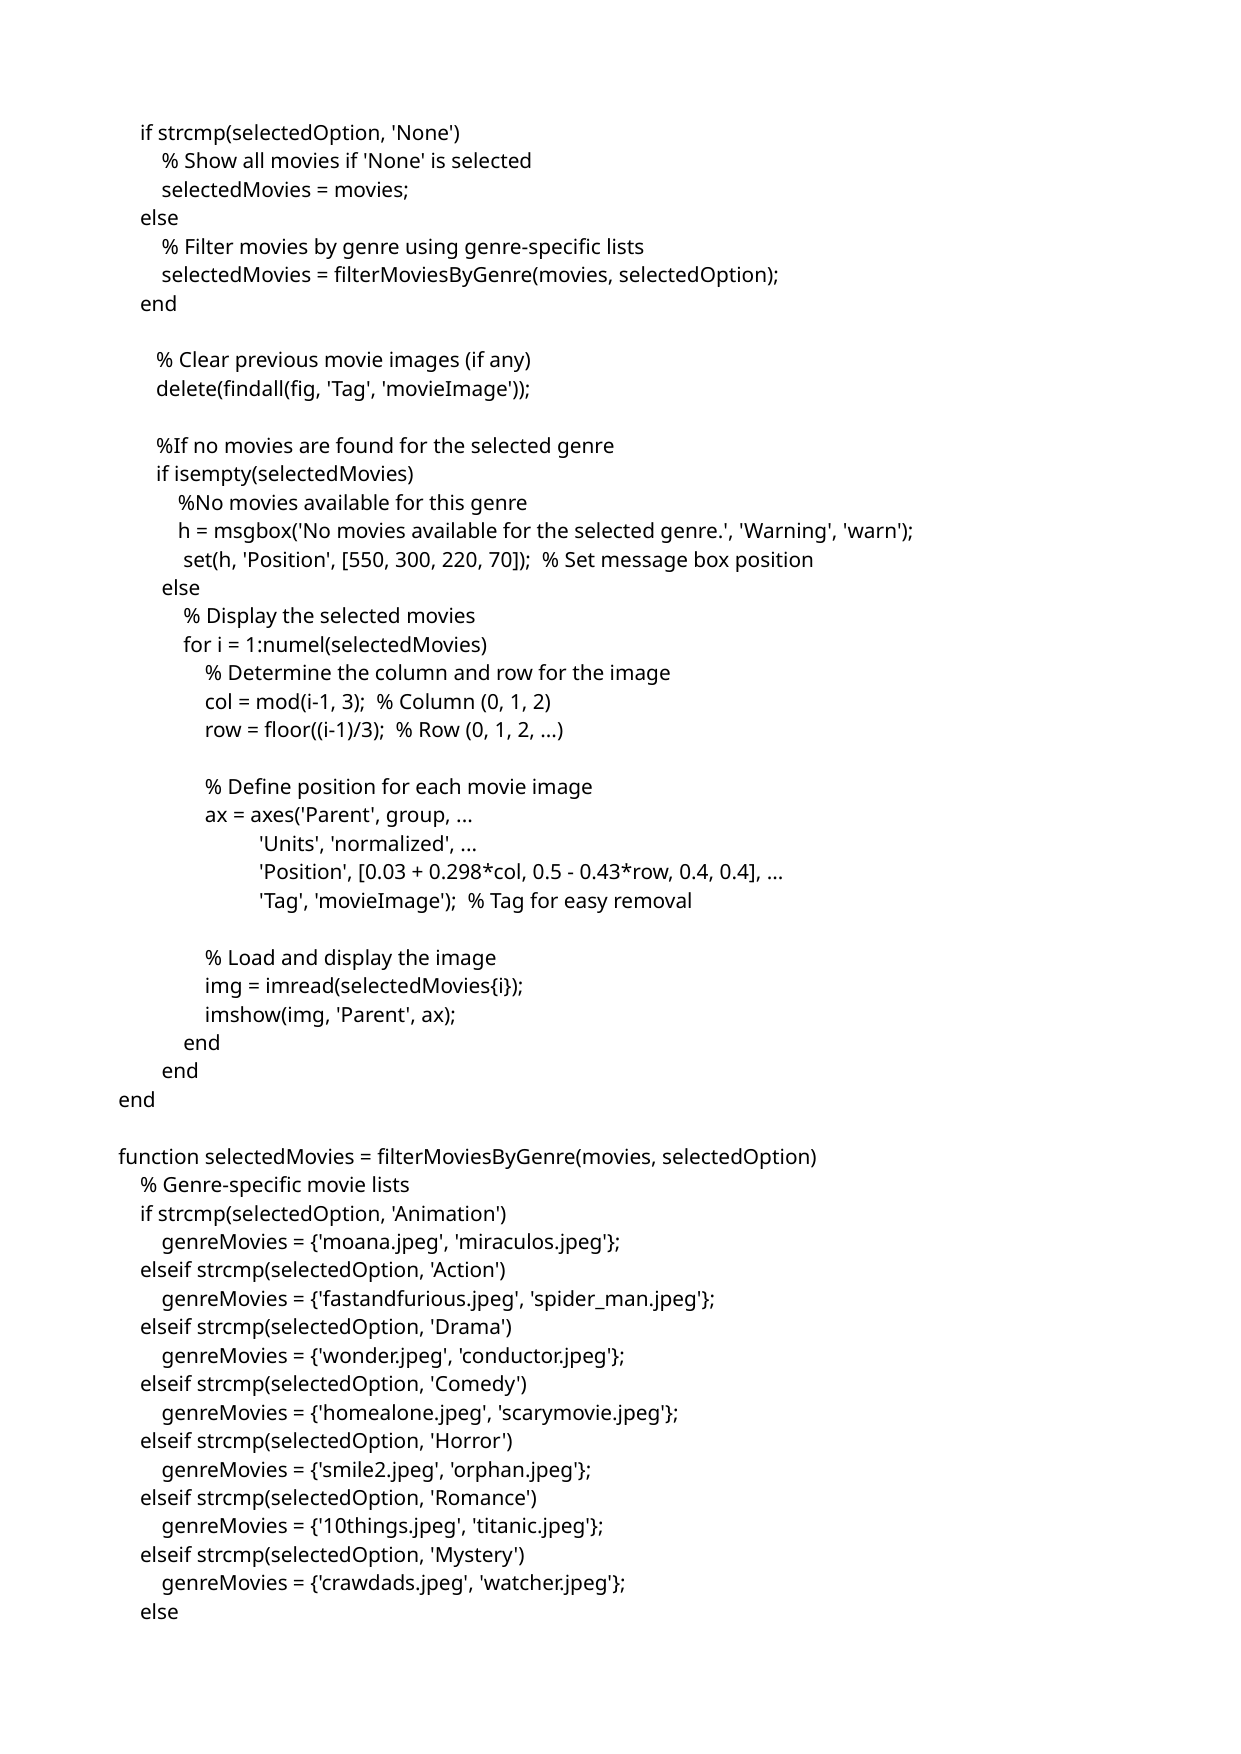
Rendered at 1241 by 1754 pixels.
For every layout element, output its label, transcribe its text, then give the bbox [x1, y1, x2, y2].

text if isempty(selectedMovies) [118, 459, 1122, 488]
text elseif strcmp(selectedOption, 'Action') [118, 1256, 1122, 1284]
text elseif strcmp(selectedOption, 'Drama') [118, 1312, 1122, 1341]
text imshow(img, 'Parent', ax); [118, 1000, 1122, 1028]
text % Display the selected movies [118, 602, 1122, 630]
text h = msgbox('No movies available for the selected genre.', 'Warning', 'warn'); [118, 516, 1122, 545]
text %No movies available for this genre [118, 488, 1122, 516]
text % Show all movies if 'None' is selected [118, 147, 1122, 175]
text ax = axes('Parent', group, ... [118, 801, 1122, 829]
text % Define position for each movie image [118, 772, 1122, 801]
text end [118, 1028, 1122, 1057]
text 'Tag', 'movieImage'); % Tag for easy removal [118, 886, 1122, 914]
text end [118, 1057, 1122, 1085]
text genreMovies = {'crawdads.jpeg', 'watcher.jpeg'}; [118, 1568, 1122, 1597]
text %If no movies are found for the selected genre [118, 431, 1122, 459]
text genreMovies = {'10things.jpeg', 'titanic.jpeg'}; [118, 1512, 1122, 1540]
text end [118, 1085, 1122, 1113]
text selectedMovies = movies; [118, 175, 1122, 203]
text delete(findall(fig, 'Tag', 'movieImage')); [118, 374, 1122, 402]
text elseif strcmp(selectedOption, 'Mystery') [118, 1540, 1122, 1568]
text if strcmp(selectedOption, 'Animation') [118, 1199, 1122, 1227]
text 'Units', 'normalized', ... [118, 829, 1122, 857]
text genreMovies = {'moana.jpeg', 'miraculos.jpeg'}; [118, 1227, 1122, 1256]
text col = mod(i-1, 3); % Column (0, 1, 2) [118, 687, 1122, 715]
text % Load and display the image [118, 943, 1122, 971]
text function selectedMovies = filterMoviesByGenre(movies, selectedOption) [118, 1142, 1122, 1170]
text genreMovies = {'homealone.jpeg', 'scarymovie.jpeg'}; [118, 1398, 1122, 1426]
text row = floor((i-1)/3); % Row (0, 1, 2, ...) [118, 715, 1122, 744]
text set(h, 'Position', [550, 300, 220, 70]); % Set message box position [118, 545, 1122, 573]
text img = imread(selectedMovies{i}); [118, 971, 1122, 1000]
text for i = 1:numel(selectedMovies) [118, 630, 1122, 658]
text genreMovies = {'wonder.jpeg', 'conductor.jpeg'}; [118, 1341, 1122, 1369]
text end [118, 289, 1122, 317]
text selectedMovies = filterMoviesByGenre(movies, selectedOption); [118, 260, 1122, 289]
text genreMovies = {'fastandfurious.jpeg', 'spider_man.jpeg'}; [118, 1284, 1122, 1312]
text % Clear previous movie images (if any) [118, 346, 1122, 374]
text % Genre-specific movie lists [118, 1170, 1122, 1199]
text % Determine the column and row for the image [118, 658, 1122, 687]
text elseif strcmp(selectedOption, 'Romance') [118, 1483, 1122, 1512]
text 'Position', [0.03 + 0.298*col, 0.5 - 0.43*row, 0.4, 0.4], ... [118, 857, 1122, 886]
text elseif strcmp(selectedOption, 'Horror') [118, 1426, 1122, 1455]
text else [118, 203, 1122, 232]
text genreMovies = {'smile2.jpeg', 'orphan.jpeg'}; [118, 1455, 1122, 1483]
text else [118, 573, 1122, 602]
text else [118, 1597, 1122, 1625]
text elseif strcmp(selectedOption, 'Comedy') [118, 1369, 1122, 1398]
text % Filter movies by genre using genre-specific lists [118, 232, 1122, 260]
text if strcmp(selectedOption, 'None') [118, 118, 1122, 147]
